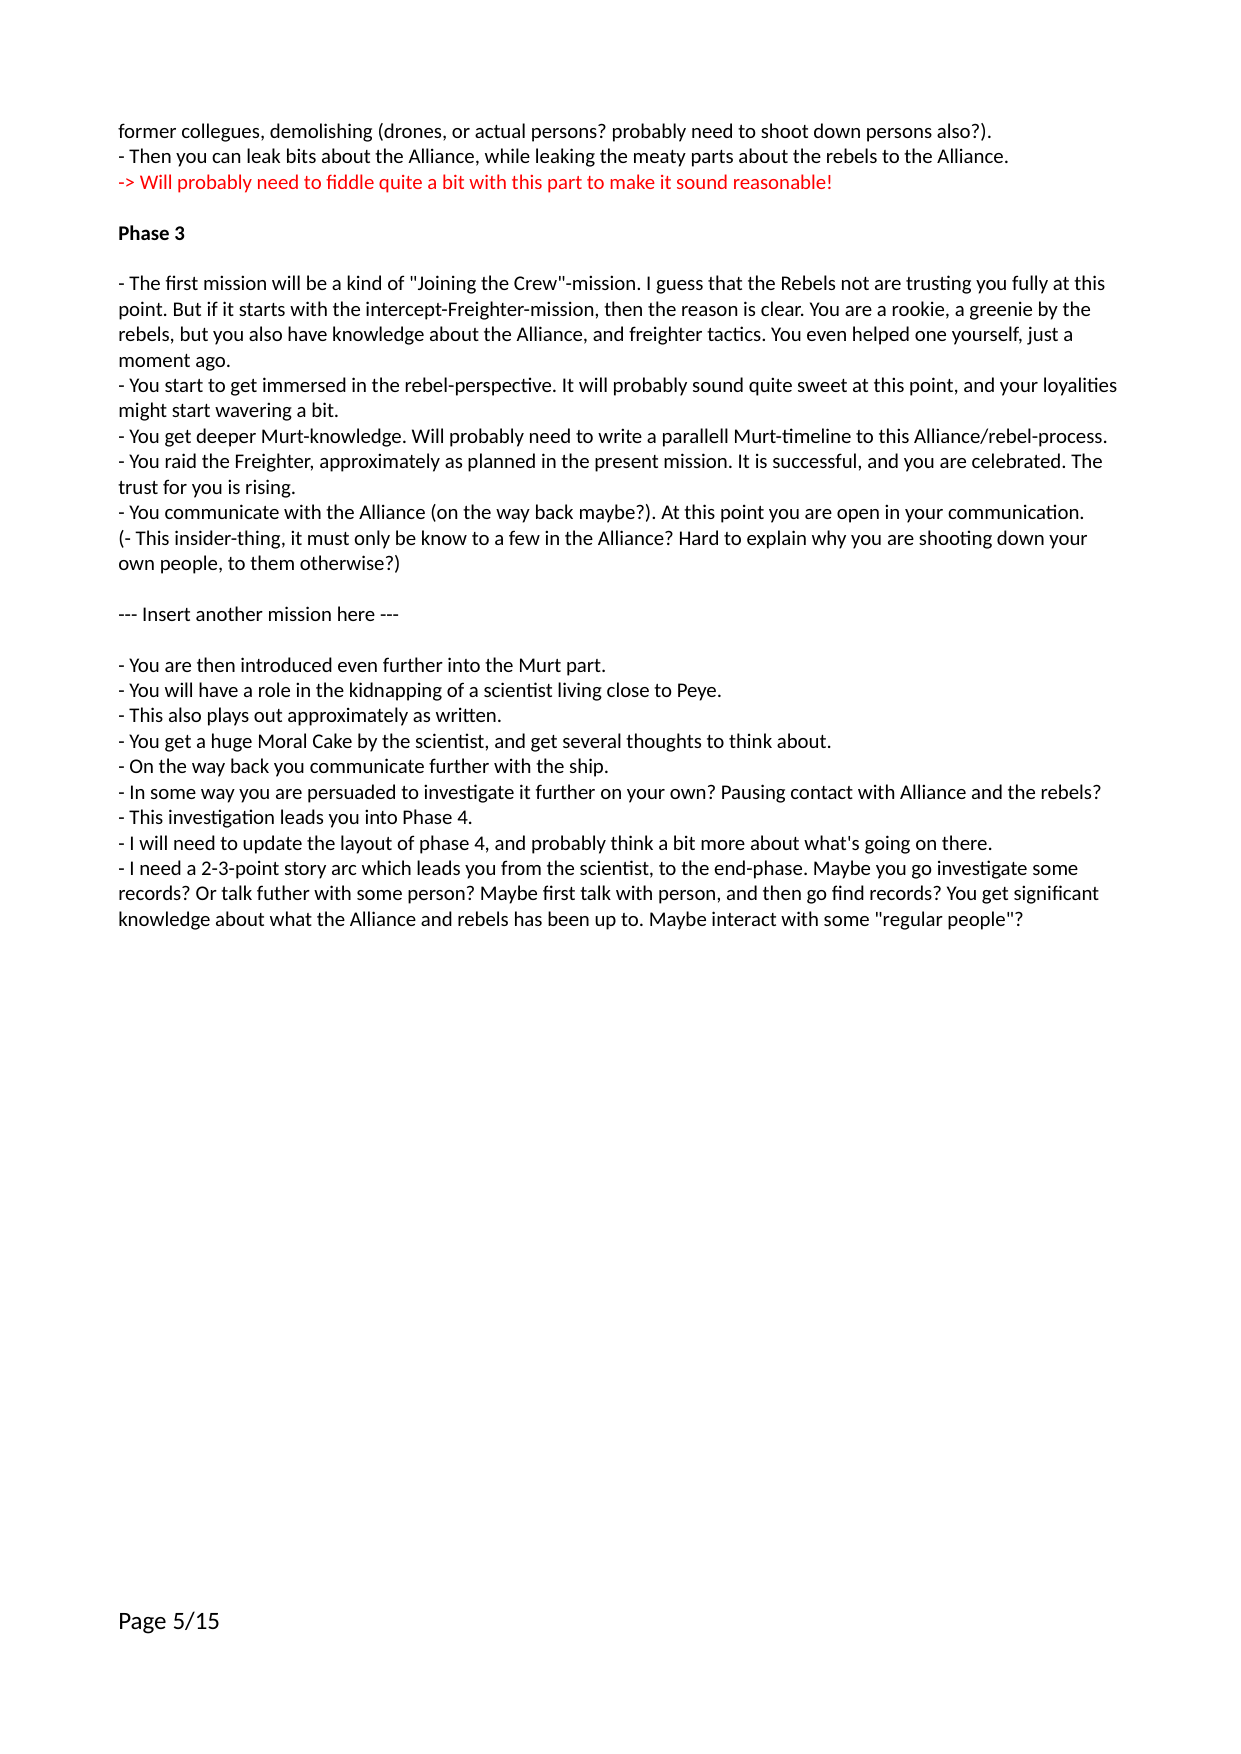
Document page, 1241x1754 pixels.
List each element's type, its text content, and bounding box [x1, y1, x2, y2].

text (- This insider-thing, it must only be know to a few in the Alliance? Hard to explain why you are shooting down your own people, to them otherwise?) [118, 525, 1122, 576]
text --- Insert another mission here --- [118, 601, 1122, 626]
text -> Will probably need to fiddle quite a bit with this part to make it sound reasonable! [118, 169, 1122, 194]
text - You are then introduced even further into the Murt part. [118, 652, 1122, 677]
text - I need a 2-3-point story arc which leads you from the scientist, to the end-phase. Maybe you go investigate some records? Or talk futher with some person? Maybe first talk with person, and then go find records? You get significant knowledge about what the Alliance and rebels has been up to. Maybe interact with some "regular people"? [118, 855, 1122, 931]
text - This investigation leads you into Phase 4. [118, 804, 1122, 830]
text - I will need to update the layout of phase 4, and probably think a bit more about what's going on there. [118, 830, 1122, 855]
text - You start to get immersed in the rebel-perspective. It will probably sound quite sweet at this point, and your loyalities might start wavering a bit. [118, 372, 1122, 423]
text - The first mission will be a kind of "Joining the Crew"-mission. I guess that the Rebels not are trusting you fully at this point. But if it starts with the intercept-Freighter-mission, then the reason is clear. You are a rookie, a greenie by the rebels, but you also have knowledge about the Alliance, and freighter tactics. You even helped one yourself, just a moment ago. [118, 271, 1122, 372]
text - This also plays out approximately as written. [118, 703, 1122, 728]
text - In some way you are persuaded to investigate it further on your own? Pausing contact with Alliance and the rebels? [118, 779, 1122, 804]
text - You get a huge Moral Cake by the scientist, and get several thoughts to think about. [118, 728, 1122, 753]
text former collegues, demolishing (drones, or actual persons? probably need to shoot down persons also?). [118, 118, 1122, 143]
text - You communicate with the Alliance (on the way back maybe?). At this point you are open in your communication. [118, 499, 1122, 525]
text - You raid the Freighter, approximately as planned in the present mission. It is successful, and you are celebrated. The trust for you is rising. [118, 448, 1122, 499]
text - You will have a role in the kidnapping of a scientist living close to Peye. [118, 677, 1122, 703]
text Phase 3 [118, 220, 1122, 245]
text - On the way back you communicate further with the ship. [118, 753, 1122, 779]
text - Then you can leak bits about the Alliance, while leaking the meaty parts about the rebels to the Alliance. [118, 143, 1122, 169]
text - You get deeper Murt-knowledge. Will probably need to write a parallell Murt-timeline to this Alliance/rebel-process. [118, 423, 1122, 448]
